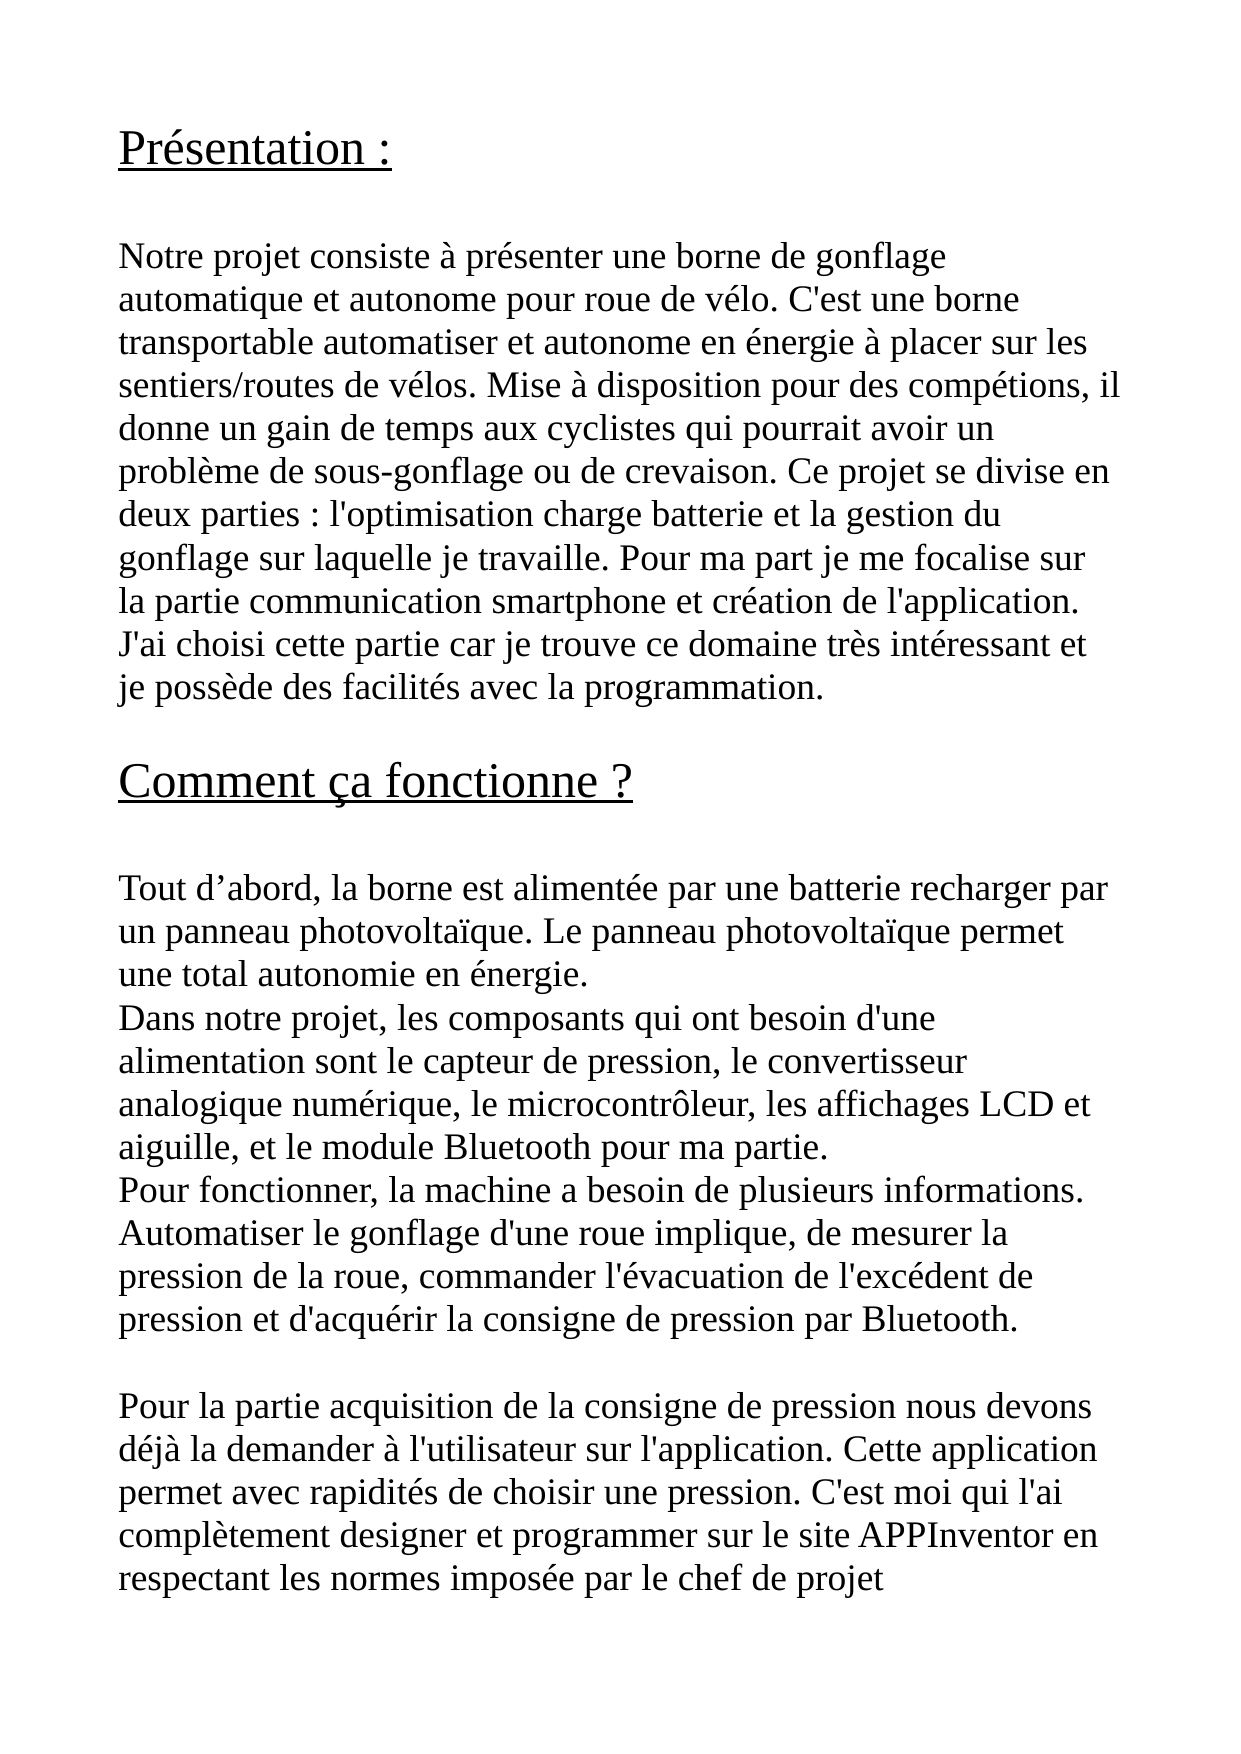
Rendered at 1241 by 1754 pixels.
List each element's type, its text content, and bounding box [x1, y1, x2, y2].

text Automatiser le gonflage d'une roue implique, de mesurer la pression de la roue, commander l'évacuation de l'excédent de pression et d'acquérir la consigne de pression par Bluetooth. [118, 1211, 1122, 1340]
text Pour fonctionner, la machine a besoin de plusieurs informations. [118, 1167, 1122, 1211]
text Présentation : [118, 118, 1122, 176]
text Notre projet consiste à présenter une borne de gonflage automatique et autonome pour roue de vélo. C'est une borne transportable automatiser et autonome en énergie à placer sur les sentiers/routes de vélos. Mise à disposition pour des compétions, il donne un gain de temps aux cyclistes qui pourrait avoir un problème de sous-gonflage ou de crevaison. Ce projet se divise en deux parties : l'optimisation charge batterie et la gestion du gonflage sur laquelle je travaille. Pour ma part je me focalise sur la partie communication smartphone et création de l'application. J'ai choisi cette partie car je trouve ce domaine très intéressant et je possède des facilités avec la programmation. [118, 233, 1122, 707]
text Comment ça fonctionne ? [118, 751, 1122, 808]
text Pour la partie acquisition de la consigne de pression nous devons déjà la demander à l'utilisateur sur l'application. Cette application permet avec rapidités de choisir une pression. C'est moi qui l'ai complètement designer et programmer sur le site APPInventor en respectant les normes imposée par le chef de projet [118, 1383, 1122, 1599]
text Tout d’abord, la borne est alimentée par une batterie recharger par un panneau photovoltaïque. Le panneau photovoltaïque permet une total autonomie en énergie. [118, 866, 1122, 995]
text Dans notre projet, les composants qui ont besoin d'une alimentation sont le capteur de pression, le convertisseur analogique numérique, le microcontrôleur, les affichages LCD et aiguille, et le module Bluetooth pour ma partie. [118, 995, 1122, 1167]
